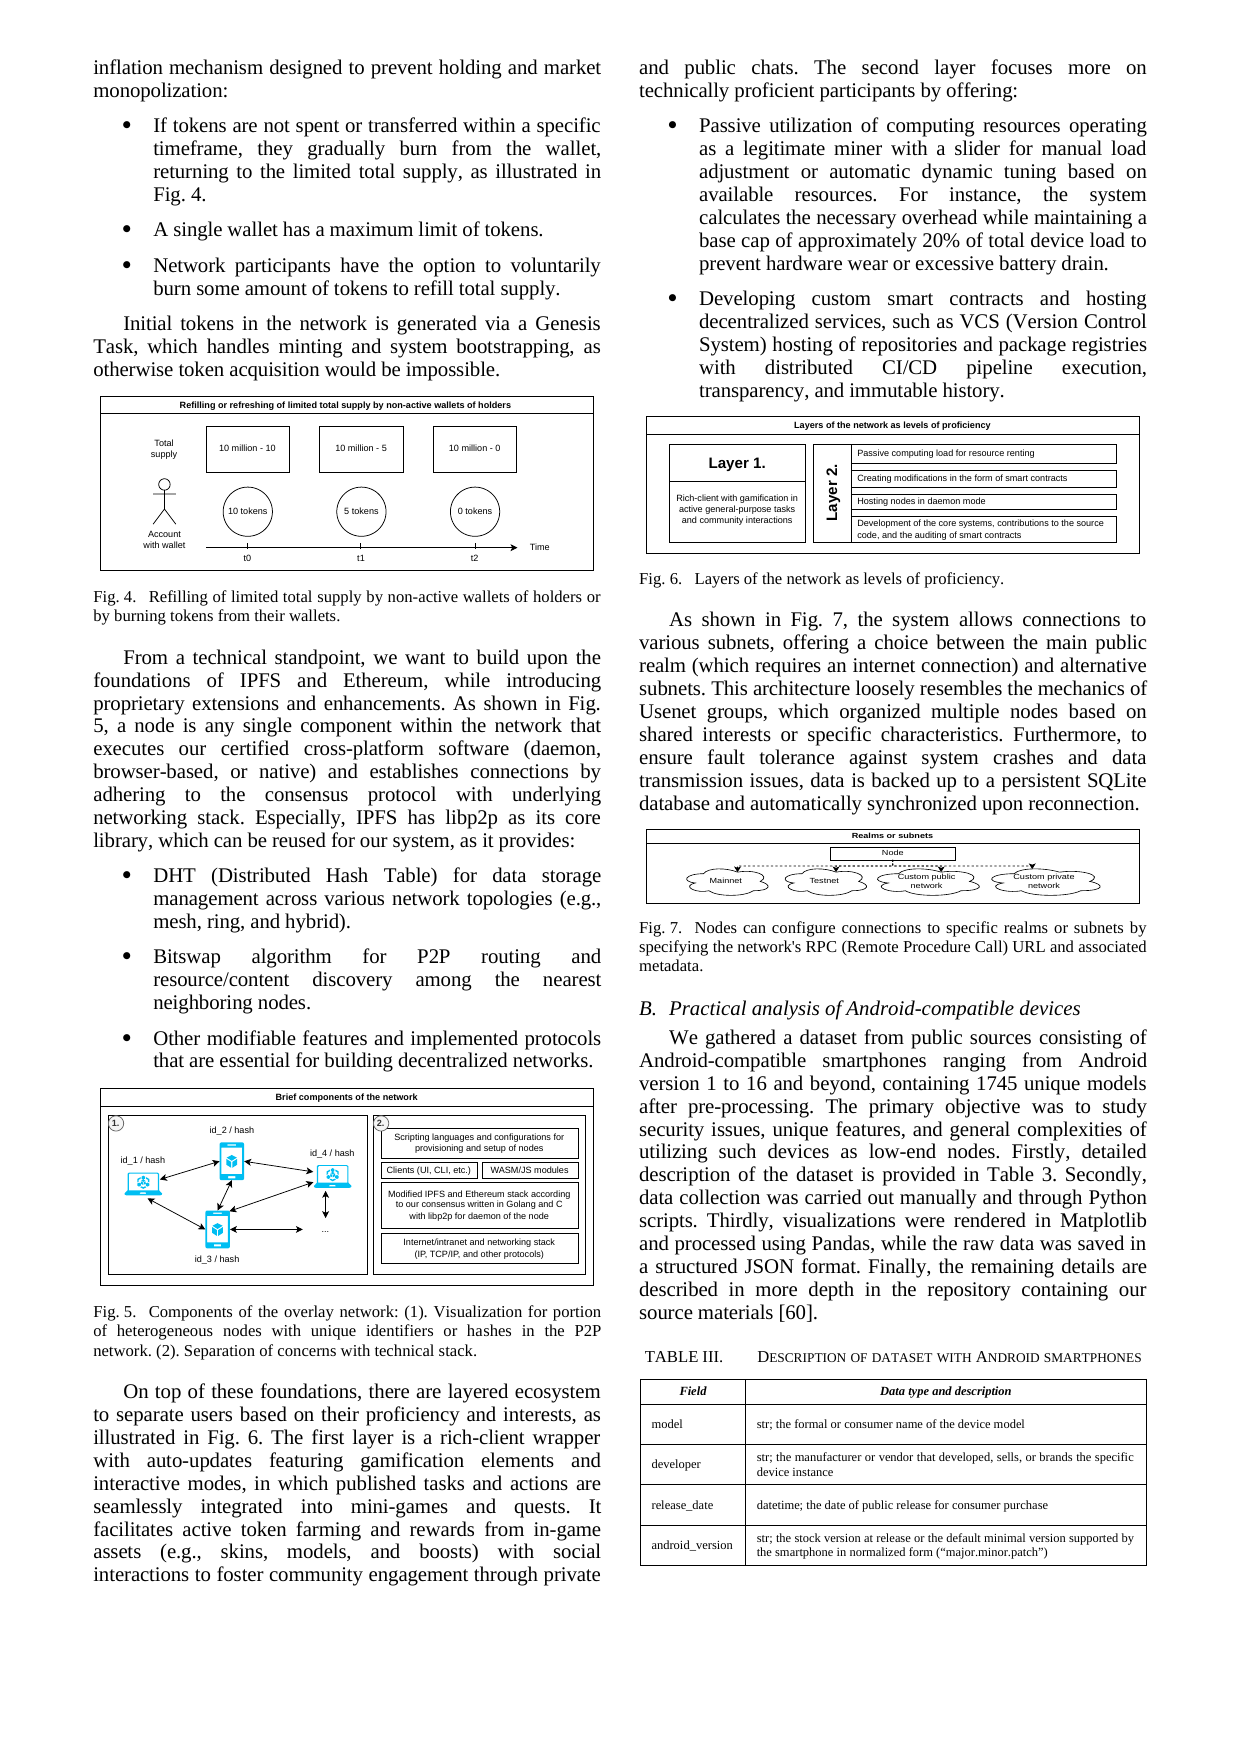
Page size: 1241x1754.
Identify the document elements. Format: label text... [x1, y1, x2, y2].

subtitle Practical analysis of Android-compatible devices [639, 996, 1147, 1020]
list Bitswap algorithm for P2P routing and resource/content discovery among the nearest neighboring nodes. [123, 946, 601, 1014]
table_cell str; the manufacturer or vendor that developed, sells, or brands the specific device instance [746, 1445, 1146, 1484]
table_header Field [641, 1380, 745, 1404]
table_cell str; the stock version at release or the default minimal version supported by the smartphone in normalized form (“major.minor.patch”) [746, 1526, 1146, 1565]
list Passive utilization of computing resources operating as a legitimate miner with a slider for manual load adjustment or automatic dynamic tuning based on available resources. For instance, the system calculates the necessary overhead while maintaining a base cap of approximately 20% of total device load to prevent hardware wear or excessive battery drain. [669, 114, 1147, 275]
table_cell android_version [641, 1526, 745, 1565]
table_cell release_date [641, 1485, 745, 1524]
table_cell str; the formal or consumer name of the device model [746, 1405, 1146, 1444]
list Description of dataset with Android smartphones [639, 1349, 1147, 1366]
list Refilling of limited total supply by non-active wallets of holders or by burning tokens from their wallets. [93, 574, 601, 625]
list A single wallet has a maximum limit of tokens. [123, 218, 601, 241]
list Layers of the network as levels of proficiency. [639, 556, 1147, 588]
table_header Data type and description [746, 1380, 1146, 1404]
list Other modifiable features and implemented protocols that are essential for building decentralized networks. [123, 1027, 601, 1072]
text From a technical standpoint, we want to build upon the foundations of IPFS and Ethereum, while introducing proprietary extensions and enhancements. As shown in Fig. 5, a node is any single component within the network that executes our certified cross-platform software (daemon, browser-based, or native) and establishes connections by adhering to the consensus protocol with underlying networking stack. Especially, IPFS has libp2p as its core library, which can be reused for our system, as it provides: [93, 646, 601, 852]
text On top of these foundations, there are layered ecosystem to separate users based on their proficiency and interests, as illustrated in Fig. 6. The first layer is a rich-client wrapper with auto-updates featuring gamification elements and interactive modes, in which published tasks and actions are seamlessly integrated into mini-games and quests. It facilitates active token farming and rewards from in-game assets (e.g., skins, models, and boosts) with social interactions to foster community engagement through private [93, 1380, 601, 1586]
list Nodes can configure connections to specific realms or subnets by specifying the network's RPC (Remote Procedure Call) URL and associated metadata. [639, 905, 1147, 975]
list Network participants have the option to voluntarily burn some amount of tokens to refill total supply. [123, 254, 601, 299]
text Initial tokens in the network is generated via a Genesis Task, which handles minting and system bootstrapping, as otherwise token acquisition would be impossible. [93, 312, 601, 381]
text and public chats. The second layer focuses more on technically proficient participants by offering: [639, 56, 1147, 102]
table_cell datetime; the date of public release for consumer purchase [746, 1485, 1146, 1524]
text We gathered a dataset from public sources consisting of Android-compatible smartphones ranging from Android version 1 to 16 and beyond, containing 1745 unique models after pre-processing. The primary objective was to study security issues, unique features, and general complexities of utilizing such devices as low-end nodes. Firstly, detailed description of the dataset is provided in Table 3. Secondly, data collection was carried out manually and through Python scripts. Thirdly, visualizations were rendered in Matplotlib and processed using Pandas, while the raw data was saved in a structured JSON format. Finally, the remaining details are described in more depth in the repository containing our source materials [60]. [639, 1026, 1147, 1324]
table_cell model [641, 1405, 745, 1444]
list If tokens are not spent or transferred within a specific timeframe, they gradually burn from the wallet, returning to the limited total supply, as illustrated in Fig. 4. [123, 114, 601, 206]
text inflation mechanism designed to prevent holding and market monopolization: [93, 56, 601, 102]
text As shown in Fig. 7, the system allows connections to various subnets, offering a choice between the main public realm (which requires an internet connection) and alternative subnets. This architecture loosely resembles the mechanics of Usenet groups, which organized multiple nodes based on shared interests or specific characteristics. Furthermore, to ensure fault tolerance against system crashes and data transmission issues, data is backed up to a persistent SQLite database and automatically synchronized upon reconnection. [639, 609, 1147, 815]
list Components of the overlay network: (1). Visualization for portion of heterogeneous nodes with unique identifiers or hashes in the P2P network. (2). Separation of concerns with technical stack. [93, 1289, 601, 1359]
table_cell developer [641, 1445, 745, 1484]
list Developing custom smart contracts and hosting decentralized services, such as VCS (Version Control System) hosting of repositories and package registries with distributed CI/CD pipeline execution, transparency, and immutable history. [669, 287, 1147, 402]
list DHT (Distributed Hash Table) for data storage management across various network topologies (e.g., mesh, ring, and hybrid). [123, 864, 601, 933]
